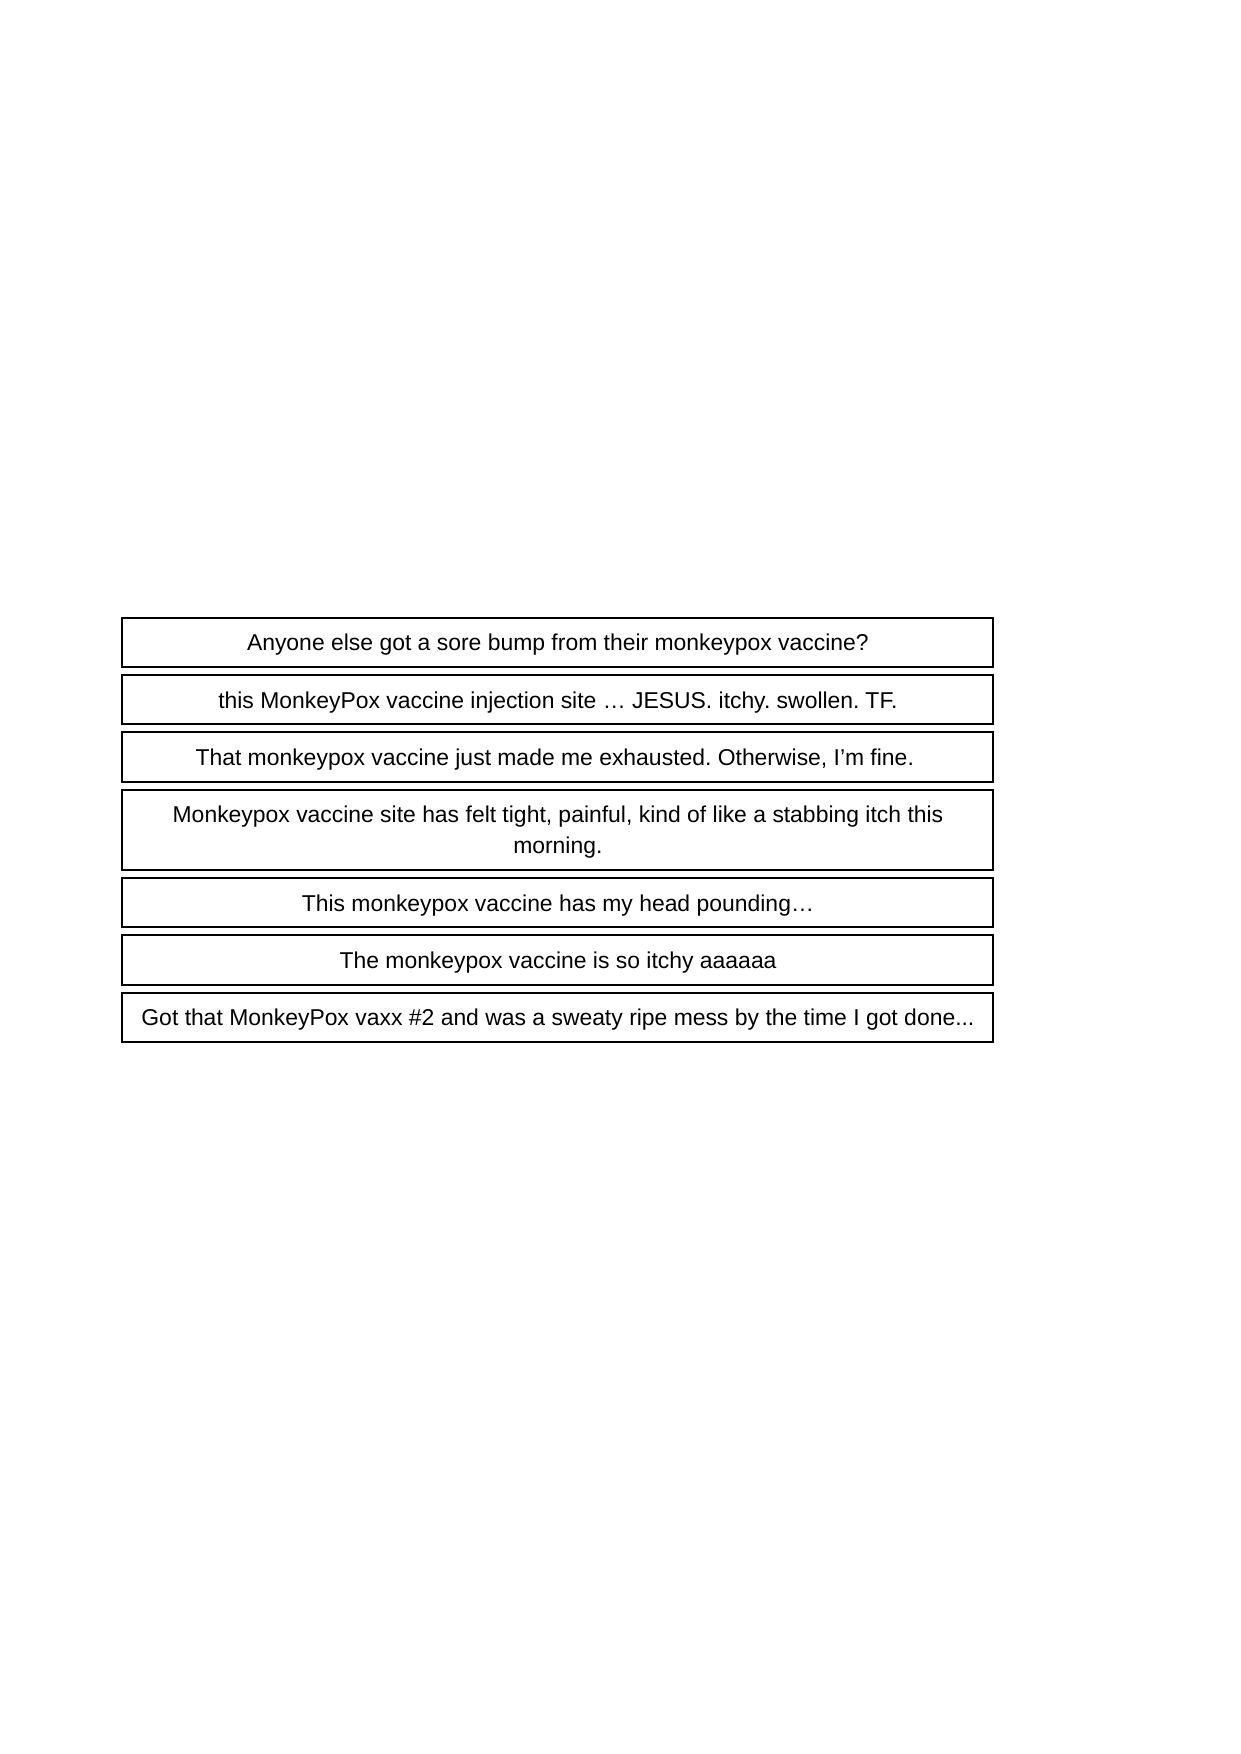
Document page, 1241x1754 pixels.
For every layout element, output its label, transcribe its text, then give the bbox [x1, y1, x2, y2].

table_cell This monkeypox vaccine has my head pounding… [118, 874, 997, 931]
table_header Anyone else got a sore bump from their monkeypox vaccine? [118, 614, 997, 671]
table_cell Monkeypox vaccine site has felt tight, painful, kind of like a stabbing itch this morning. [118, 786, 997, 874]
table_cell this MonkeyPox vaccine injection site … JESUS. itchy. swollen. TF. [118, 671, 997, 728]
table_cell The monkeypox vaccine is so itchy aaaaaa [118, 931, 997, 989]
table_cell That monkeypox vaccine just made me exhausted. Otherwise, I’m fine. [118, 728, 997, 786]
table_cell Got that MonkeyPox vaxx #2 and was a sweaty ripe mess by the time I got done... [118, 989, 997, 1046]
